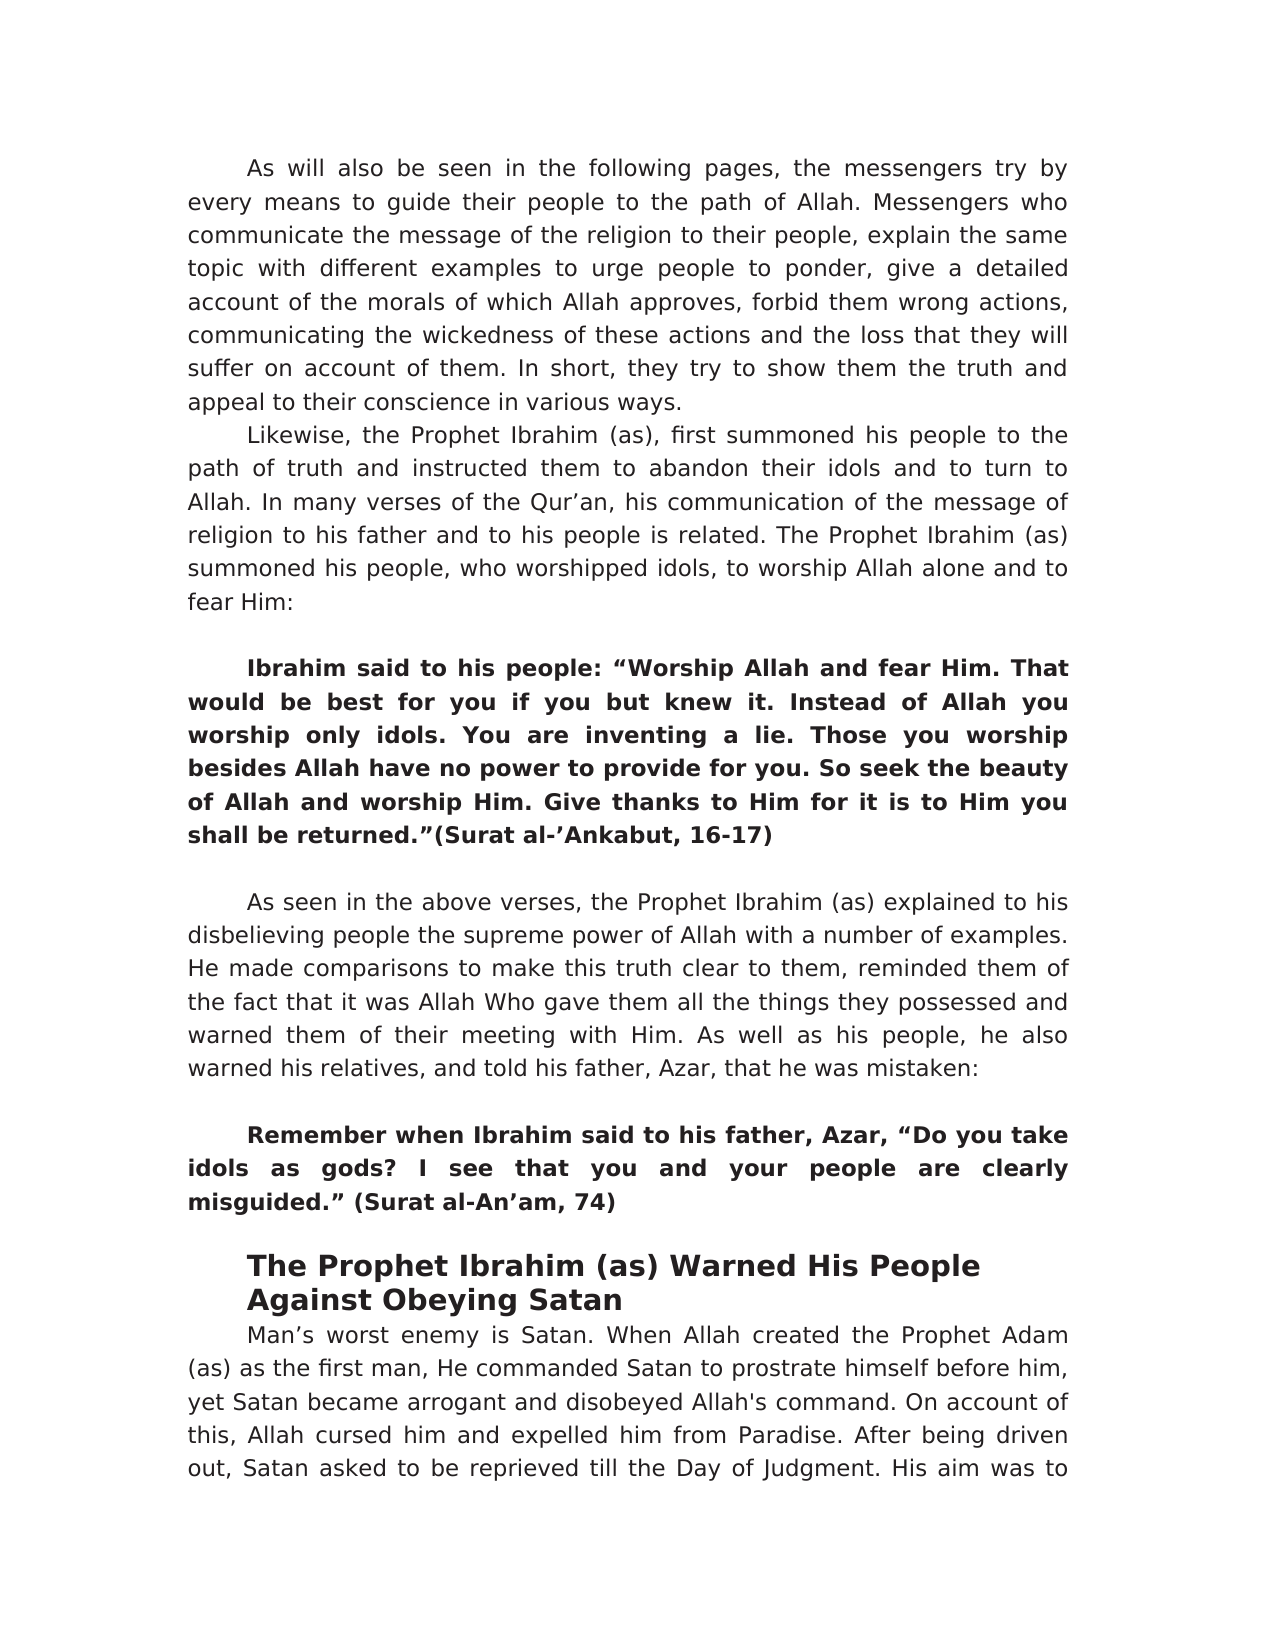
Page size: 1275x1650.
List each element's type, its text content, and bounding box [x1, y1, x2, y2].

text Likewise, the Prophet Ibrahim (as), first summoned his people to the path of truth and instructed them to abandon their idols and to turn to Allah. In many verses of the Qur’an, his communication of the message of religion to his father and to his people is related. The Prophet Ibrahim (as) summoned his people, who worshipped idols, to worship Allah alone and to fear Him: [187, 417, 1070, 617]
text Ibrahim said to his people: “Worship Allah and fear Him. That would be best for you if you but knew it. Instead of Allah you worship only idols. You are inventing a lie. Those you worship besides Allah have no power to provide for you. So seek the beauty of Allah and worship Him. Give thanks to Him for it is to Him you shall be returned.”(Surat al-’Ankabut, 16-17) [187, 650, 1070, 850]
text As will also be seen in the following pages, the messengers try by every means to guide their people to the path of Allah. Messengers who communicate the message of the religion to their people, explain the same topic with different examples to urge people to ponder, give a detailed account of the morals of which Allah approves, forbid them wrong actions, communicating the wickedness of these actions and the loss that they will suffer on account of them. In short, they try to show them the truth and appeal to their conscience in various ways. [187, 150, 1070, 417]
text As seen in the above verses, the Prophet Ibrahim (as) explained to his disbelieving people the supreme power of Allah with a number of examples. He made comparisons to make this truth clear to them, reminded them of the fact that it was Allah Who gave them all the things they possessed and warned them of their meeting with Him. As well as his people, he also warned his relatives, and told his father, Azar, that he was mistaken: [187, 883, 1070, 1083]
text Man’s worst enemy is Satan. When Allah created the Prophet Adam (as) as the first man, He commanded Satan to prostrate himself before him, yet Satan became arrogant and disobeyed Allah's command. On account of this, Allah cursed him and expelled him from Paradise. After being driven out, Satan asked to be reprieved till the Day of Judgment. His aim was to [187, 1317, 1070, 1483]
text Remember when Ibrahim said to his father, Azar, “Do you take idols as gods? I see that you and your people are clearly misguided.” (Surat al-An’am, 74) [187, 1117, 1070, 1217]
text The Prophet Ibrahim (as) Warned His People [187, 1250, 1070, 1283]
text Against Obeying Satan [187, 1283, 1070, 1317]
